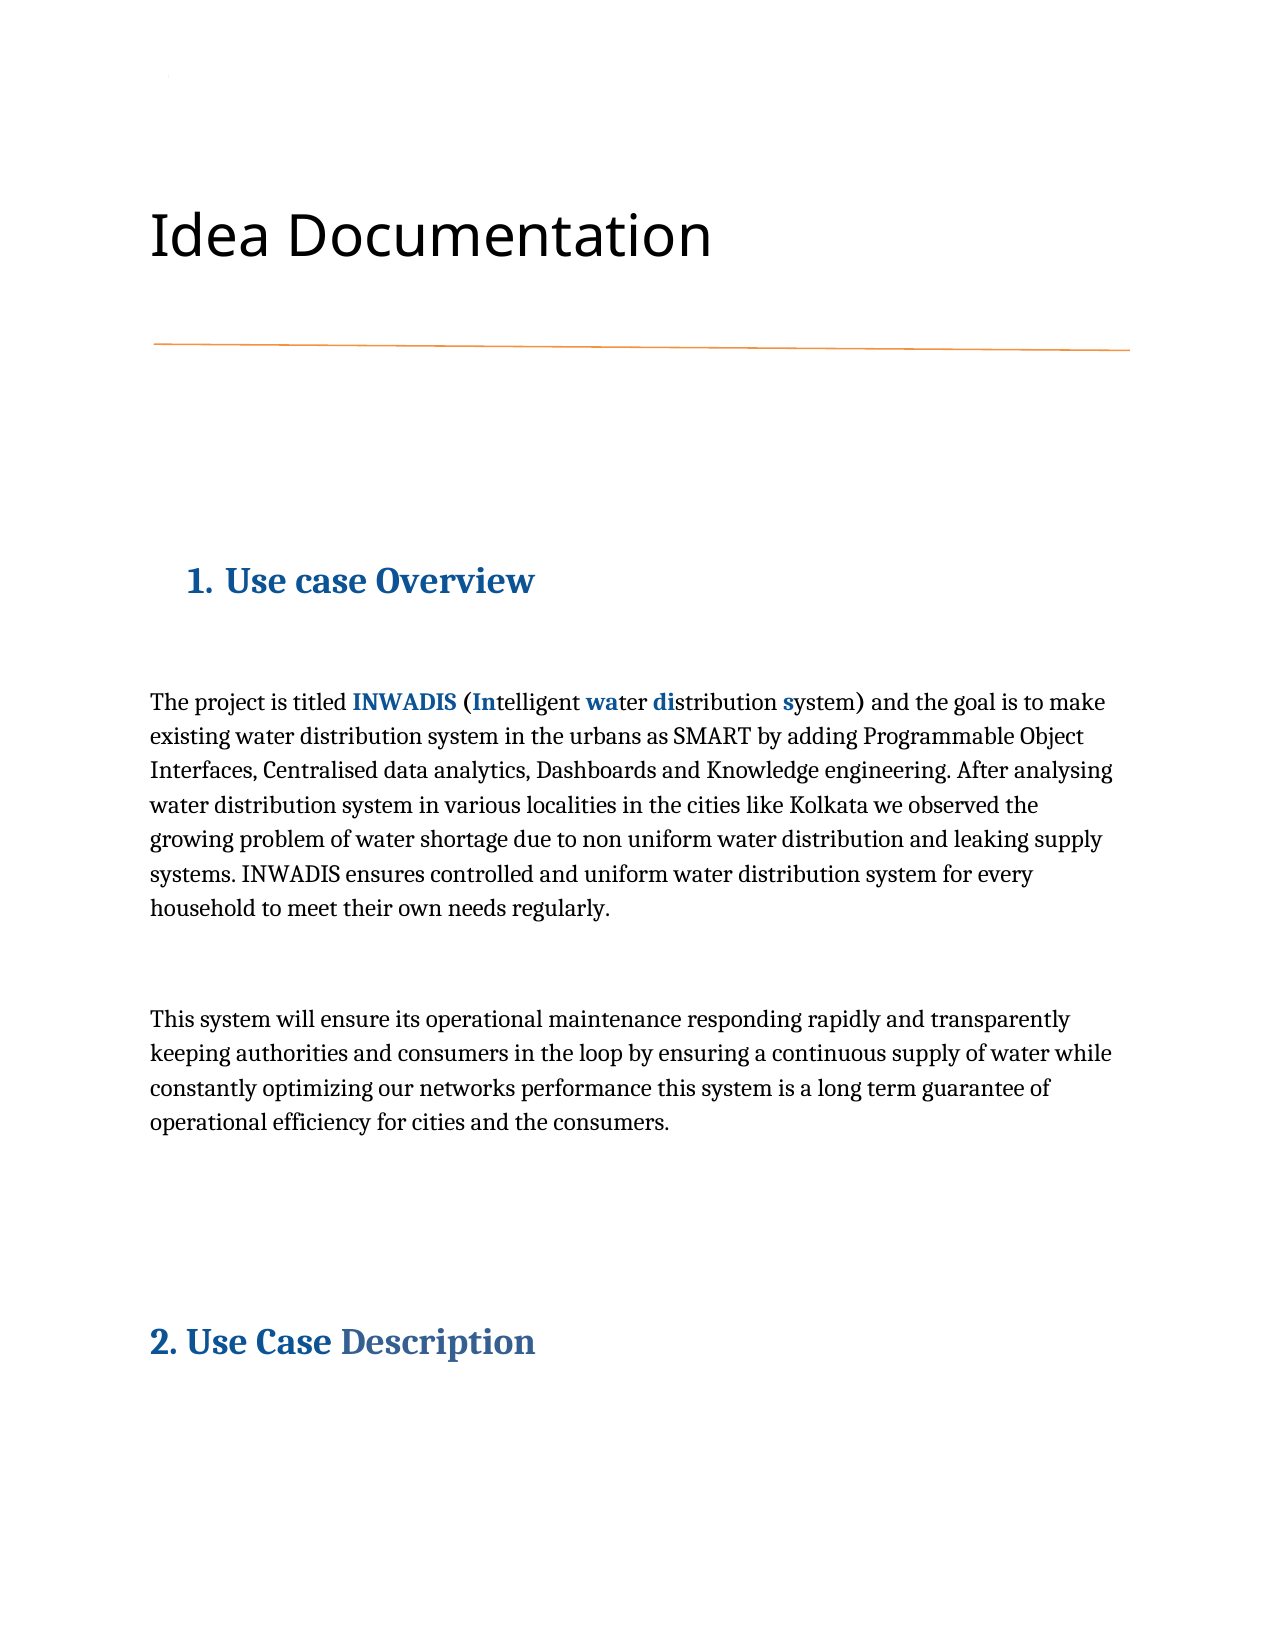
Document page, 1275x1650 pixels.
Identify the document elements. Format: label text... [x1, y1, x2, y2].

list Use case Overview [187, 559, 1125, 603]
text Idea Documentation [150, 194, 1125, 274]
text 2. Use Case Description [150, 1321, 1125, 1364]
text This system will ensure its operational maintenance responding rapidly and transparently keeping authorities and consumers in the loop by ensuring a continuous supply of water while constantly optimizing our networks performance this system is a long term guarantee of operational efficiency for cities and the consumers. [150, 1005, 1125, 1137]
text The project is titled INWADIS (Intelligent water distribution system) and the goal is to make existing water distribution system in the urbans as SMART by adding Programmable Object Interfaces, Centralised data analytics, Dashboards and Knowledge engineering. After analysing water distribution system in various localities in the cities like Kolkata we observed the growing problem of water shortage due to non uniform water distribution and leaking supply systems. INWADIS ensures controlled and uniform water distribution system for every household to meet their own needs regularly. [150, 687, 1125, 923]
